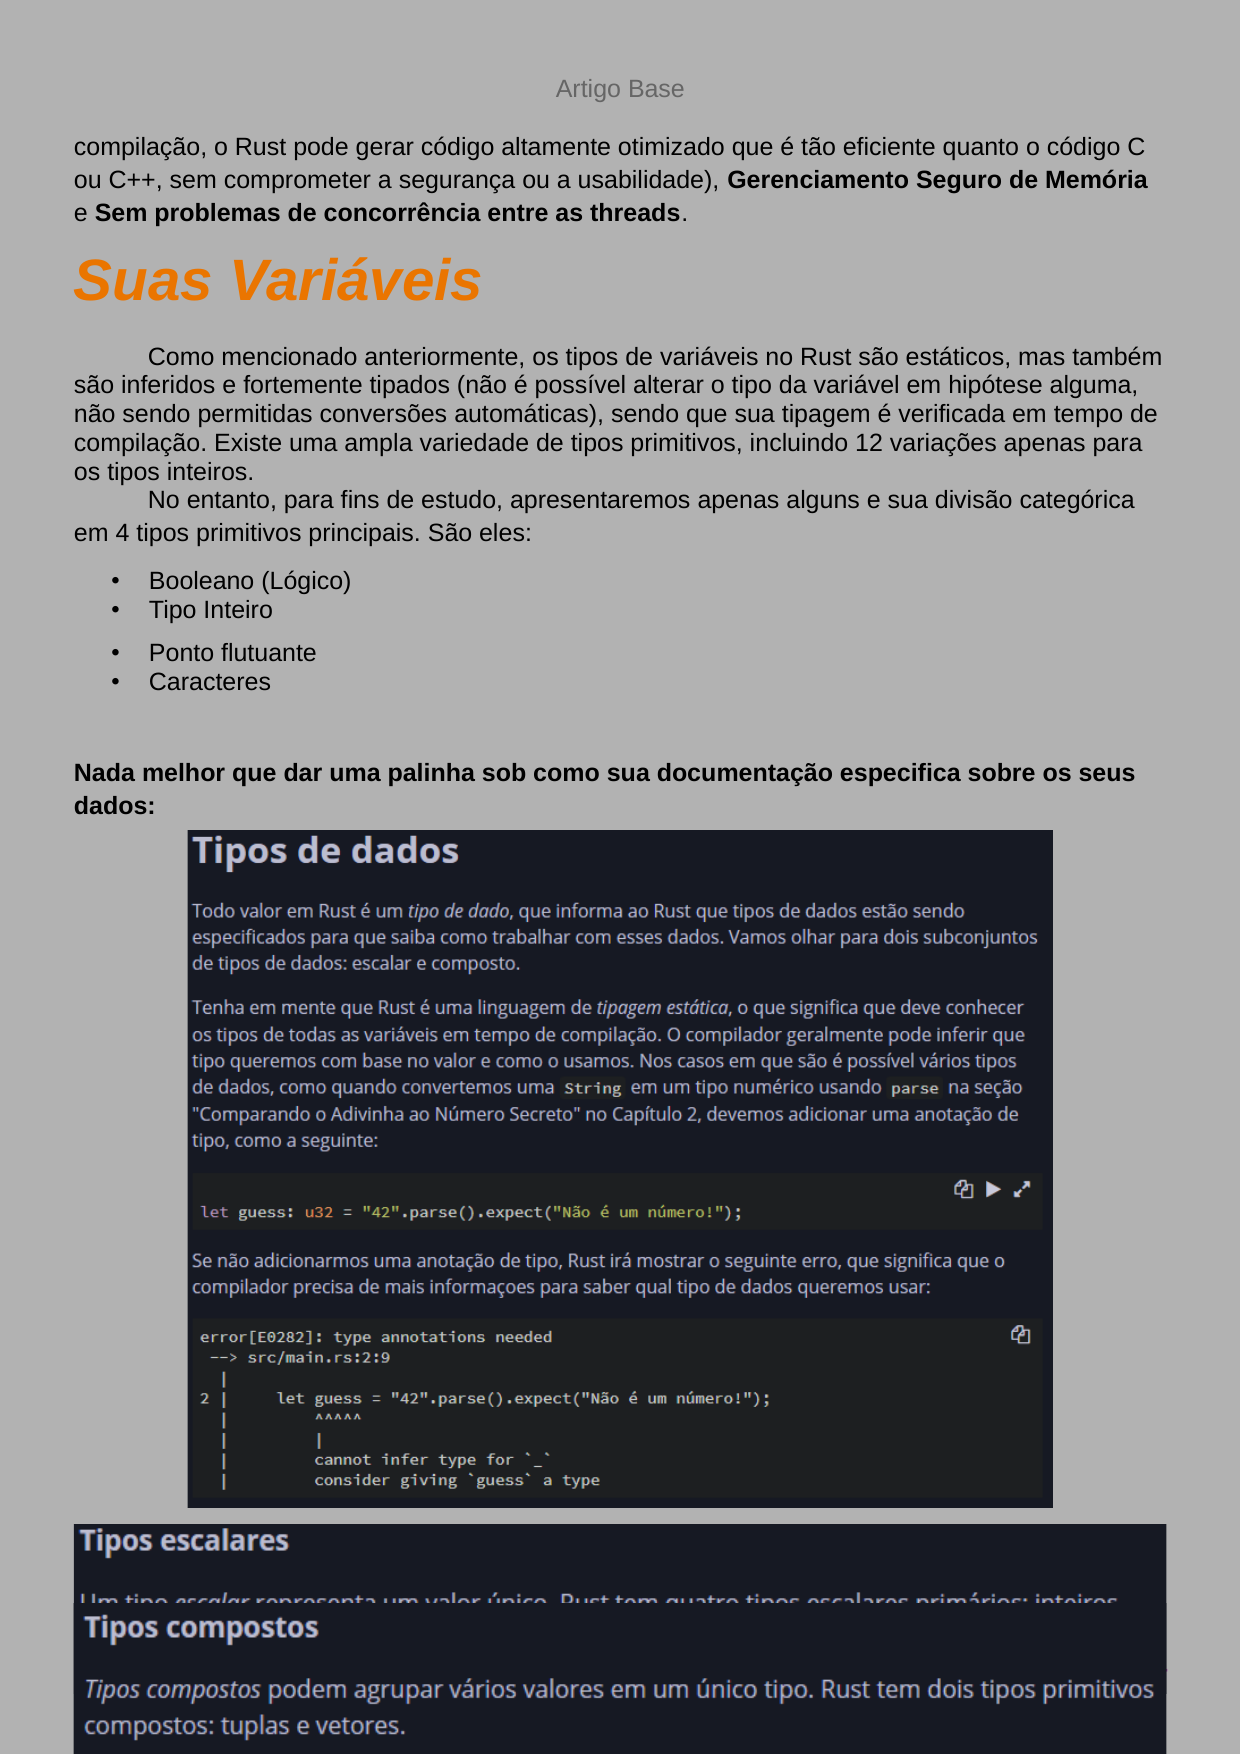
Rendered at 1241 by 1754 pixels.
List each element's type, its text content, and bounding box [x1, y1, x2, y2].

text compilação, o Rust pode gerar código altamente otimizado que é tão eficiente quanto o código C ou C++, sem comprometer a segurança ou a usabilidade), Gerenciamento Seguro de Memória e Sem problemas de concorrência entre as threads. [74, 132, 1166, 227]
list Ponto flutuante [111, 638, 1166, 667]
picture [187, 830, 1053, 1508]
list Tipo Inteiro [111, 595, 1166, 623]
text Nada melhor que dar uma palinha sob como sua documentação especifica sobre os seus dados: [74, 758, 1166, 820]
list Booleano (Lógico) [111, 566, 1166, 595]
text No entanto, para fins de estudo, apresentaremos apenas alguns e sua divisão categórica em 4 tipos primitivos principais. São eles: [74, 485, 1166, 547]
list Caracteres [111, 667, 1166, 696]
text Suas Variáveis [74, 246, 1166, 313]
text Como mencionado anteriormente, os tipos de variáveis no Rust são estáticos, mas também são inferidos e fortemente tipados (não é possível alterar o tipo da variável em hipótese alguma, não sendo permitidas conversões automáticas), sendo que sua tipagem é verificada em tempo de compilação. Existe uma ampla variedade de tipos primitivos, incluindo 12 variações apenas para os tipos inteiros. [74, 341, 1166, 485]
picture [73, 1524, 1167, 1754]
